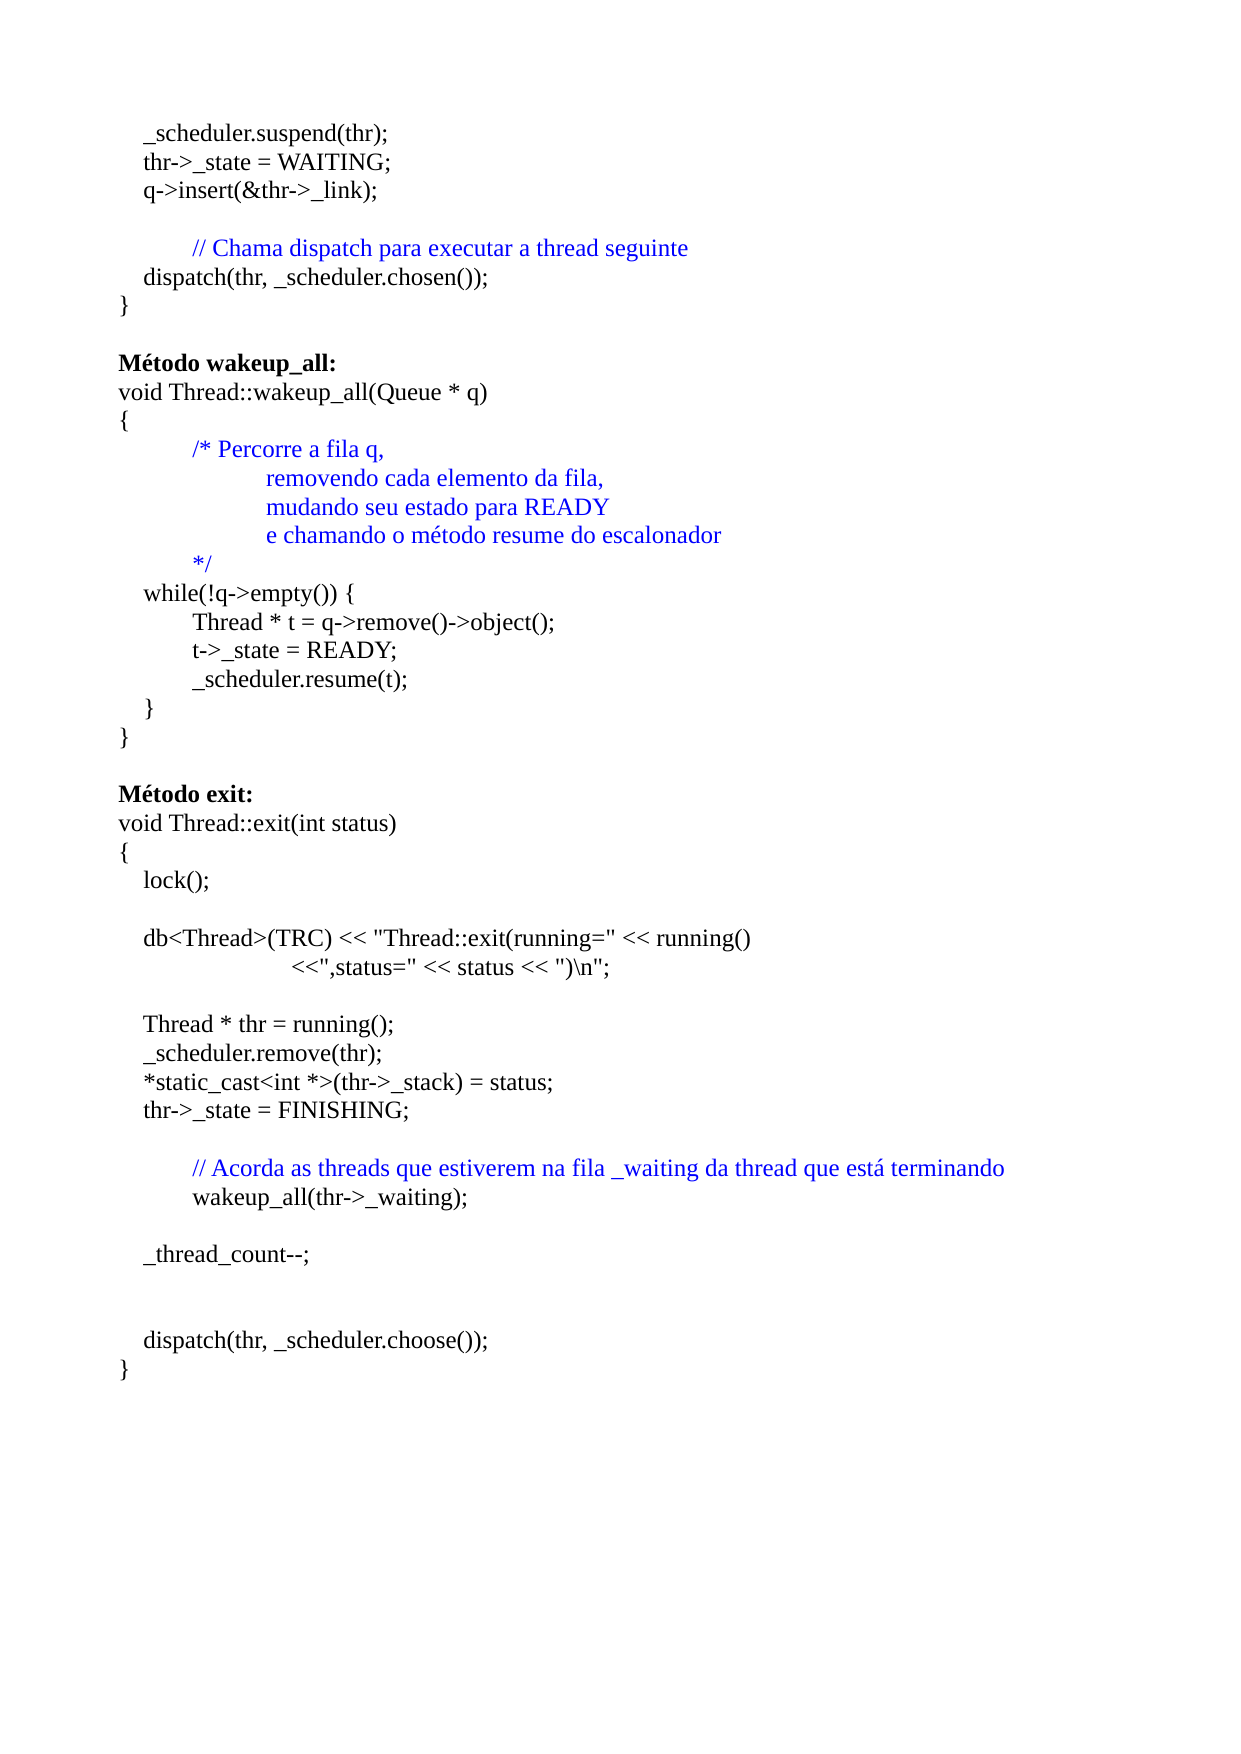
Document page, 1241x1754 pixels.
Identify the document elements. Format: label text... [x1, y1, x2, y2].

text thr->_state = WAITING; [118, 147, 1122, 176]
text } [118, 722, 1122, 751]
text { [118, 406, 1122, 434]
text e chamando o método resume do escalonador [118, 521, 1122, 549]
text dispatch(thr, _scheduler.chosen()); [118, 262, 1122, 291]
text q->insert(&thr->_link); [118, 176, 1122, 204]
text // Chama dispatch para executar a thread seguinte [118, 233, 1122, 262]
text _scheduler.suspend(thr); [118, 118, 1122, 147]
text dispatch(thr, _scheduler.choose()); [118, 1326, 1122, 1354]
text t->_state = READY; [118, 636, 1122, 664]
text _scheduler.resume(t); [118, 664, 1122, 693]
text *static_cast<int *>(thr->_stack) = status; [118, 1067, 1122, 1096]
text db<Thread>(TRC) << "Thread::exit(running=" << running() [118, 923, 1122, 952]
text } [118, 291, 1122, 319]
text // Acorda as threads que estiverem na fila _waiting da thread que está terminando [118, 1153, 1122, 1182]
text _scheduler.remove(thr); [118, 1038, 1122, 1067]
text lock(); [118, 866, 1122, 894]
text void Thread::exit(int status) [118, 808, 1122, 837]
text removendo cada elemento da fila, [118, 463, 1122, 492]
text while(!q->empty()) { [118, 578, 1122, 607]
text /* Percorre a fila q, [118, 434, 1122, 463]
text Método wakeup_all: [118, 348, 1122, 377]
text Thread * thr = running(); [118, 1009, 1122, 1038]
text */ [118, 549, 1122, 578]
text Thread * t = q->remove()->object(); [118, 607, 1122, 636]
text Método exit: [118, 779, 1122, 808]
text void Thread::wakeup_all(Queue * q) [118, 377, 1122, 406]
text } [118, 693, 1122, 722]
text } [118, 1354, 1122, 1383]
text _thread_count--; [118, 1239, 1122, 1268]
text thr->_state = FINISHING; [118, 1096, 1122, 1124]
text mudando seu estado para READY [118, 492, 1122, 521]
text { [118, 837, 1122, 866]
text <<",status=" << status << ")\n"; [118, 952, 1122, 981]
text wakeup_all(thr->_waiting); [118, 1182, 1122, 1211]
